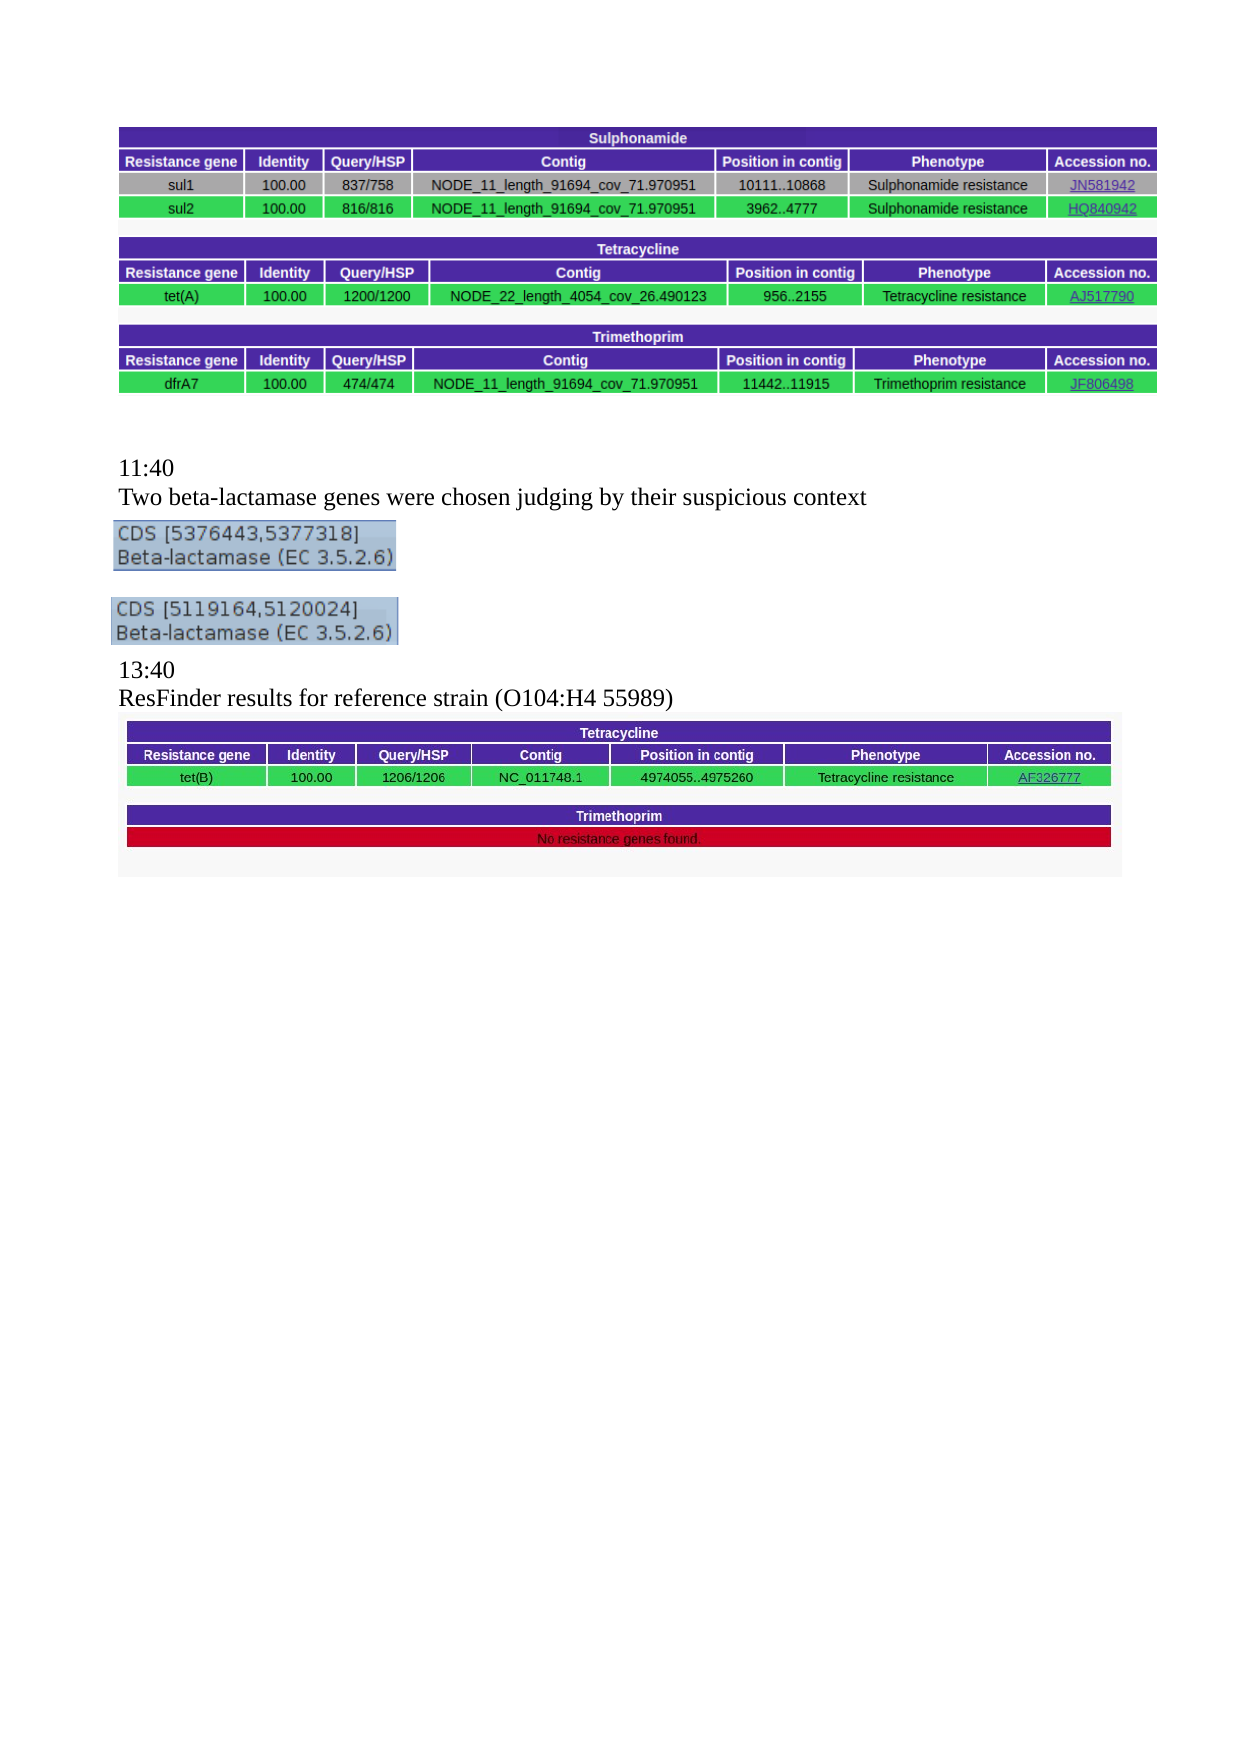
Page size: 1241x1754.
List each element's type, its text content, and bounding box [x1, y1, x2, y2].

text ResFinder results for reference strain (O104:H4 55989) [118, 683, 1122, 712]
text 11:40 [118, 453, 1122, 482]
text Two beta-lactamase genes were chosen judging by their suspicious context [118, 482, 1122, 511]
text 13:40 [118, 655, 1122, 683]
